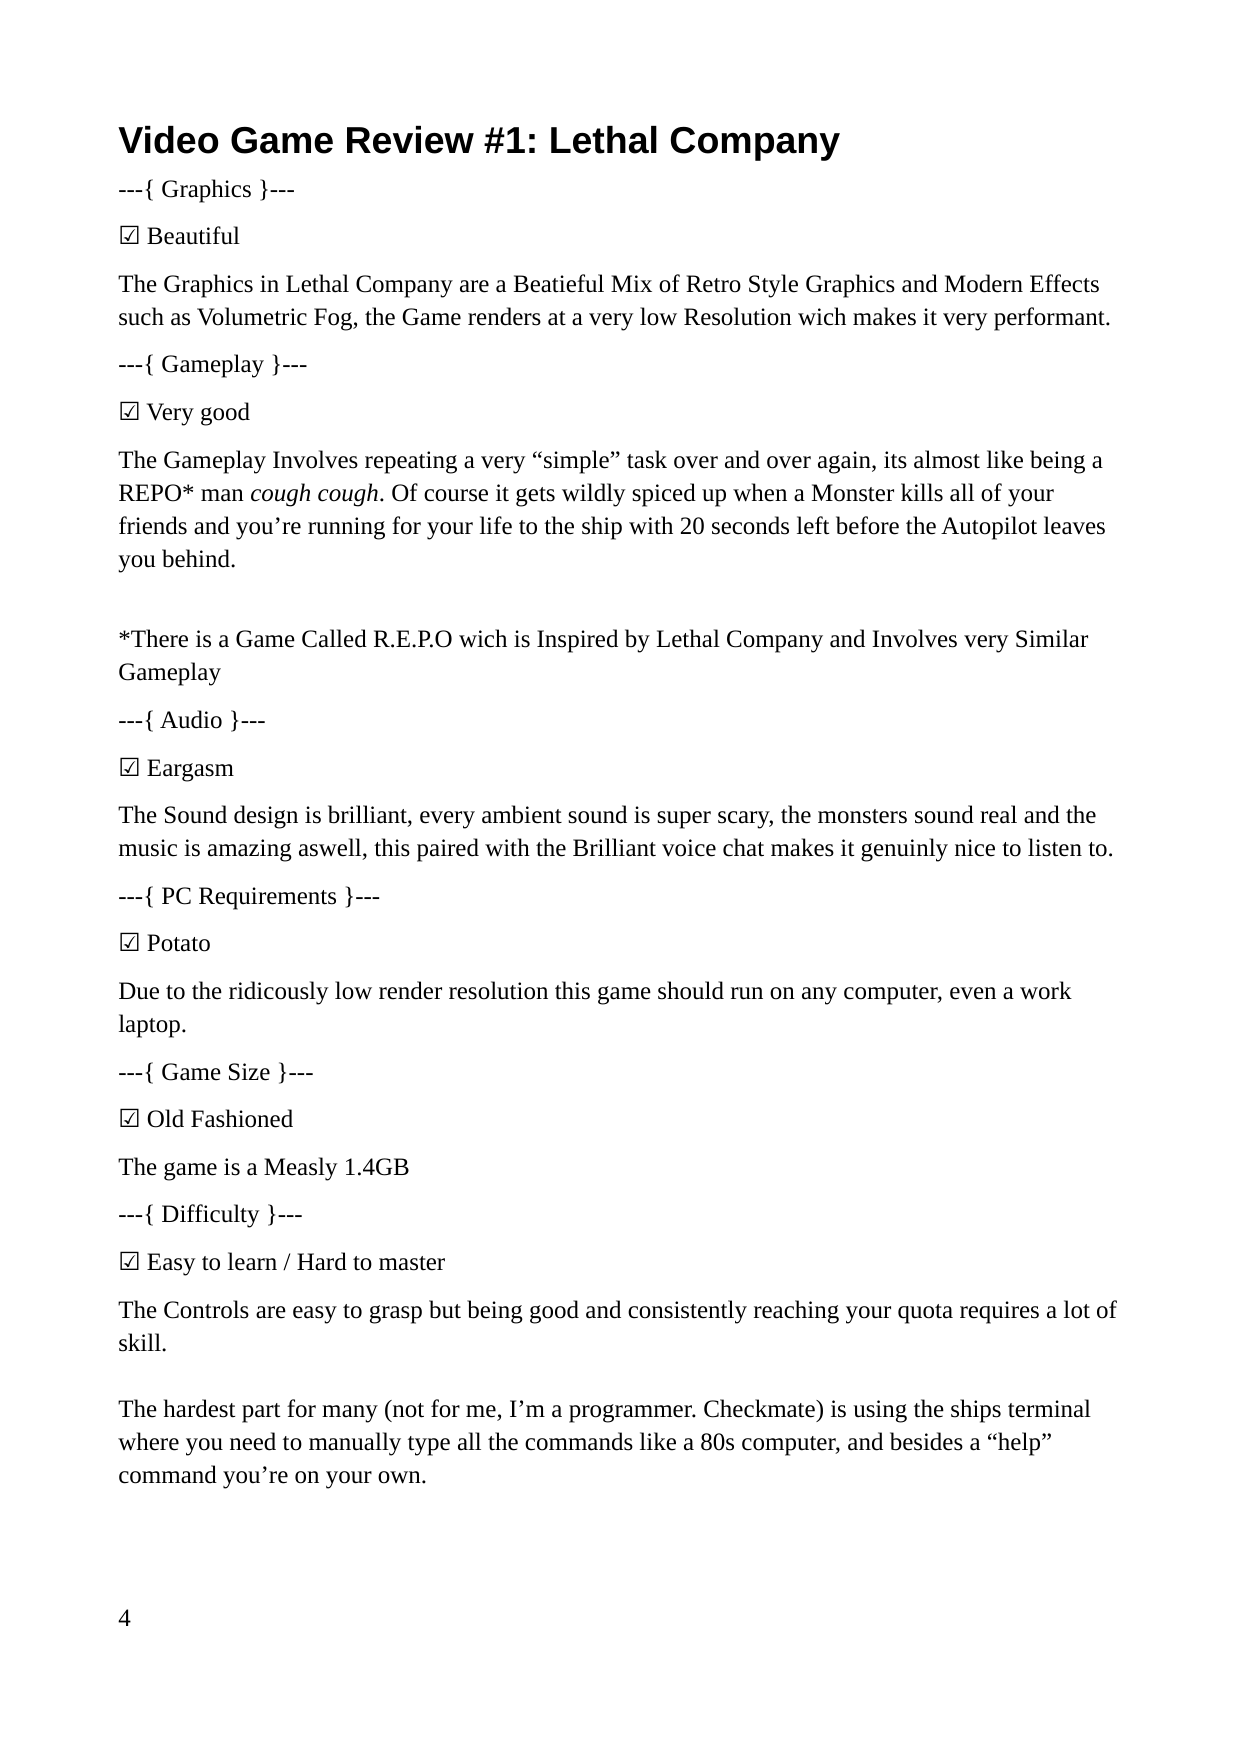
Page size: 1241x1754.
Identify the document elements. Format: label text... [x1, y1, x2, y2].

text *There is a Game Called R.E.P.O wich is Inspired by Lethal Company and Involves very Similar Gameplay [118, 624, 1122, 686]
text ☑ Old Fashioned [118, 1104, 1122, 1133]
text ---{ Gameplay }--- [118, 349, 1122, 378]
subtitle Video Game Review #1: Lethal Company [118, 118, 1122, 161]
text ---{ Graphics }--- [118, 174, 1122, 202]
text ---{ Audio }--- [118, 705, 1122, 734]
text ☑ Very good [118, 397, 1122, 426]
text ☑ Easy to learn / Hard to master [118, 1247, 1122, 1276]
text ---{ PC Requirements }--- [118, 881, 1122, 910]
text ---{ Game Size }--- [118, 1057, 1122, 1086]
text The game is a Measly 1.4GB [118, 1152, 1122, 1181]
text The Sound design is brilliant, every ambient sound is super scary, the monsters sound real and the music is amazing aswell, this paired with the Brilliant voice chat makes it genuinly nice to listen to. [118, 800, 1122, 862]
text The Controls are easy to grasp but being good and consistently reaching your quota requires a lot of skill. The hardest part for many (not for me, I’m a programmer. Checkmate) is using the ships terminal where you need to manually type all the commands like a 80s computer, and besides a “help” command you’re on your own. [118, 1295, 1122, 1489]
text 4 [118, 1603, 1122, 1631]
text The Graphics in Lethal Company are a Beatieful Mix of Retro Style Graphics and Modern Effects such as Volumetric Fog, the Game renders at a very low Resolution wich makes it very performant. [118, 269, 1122, 331]
text ---{ Difficulty }--- [118, 1199, 1122, 1228]
text Due to the ridicously low render resolution this game should run on any computer, even a work laptop. [118, 976, 1122, 1038]
text ☑ Potato [118, 928, 1122, 957]
text The Gameplay Involves repeating a very “simple” task over and over again, its almost like being a REPO* man cough cough. Of course it gets wildly spiced up when a Monster kills all of your friends and you’re running for your life to the ship with 20 seconds left before the Autopilot leaves you behind. [118, 445, 1122, 606]
text ☑ Beautiful [118, 221, 1122, 250]
text ☑ Eargasm [118, 753, 1122, 781]
